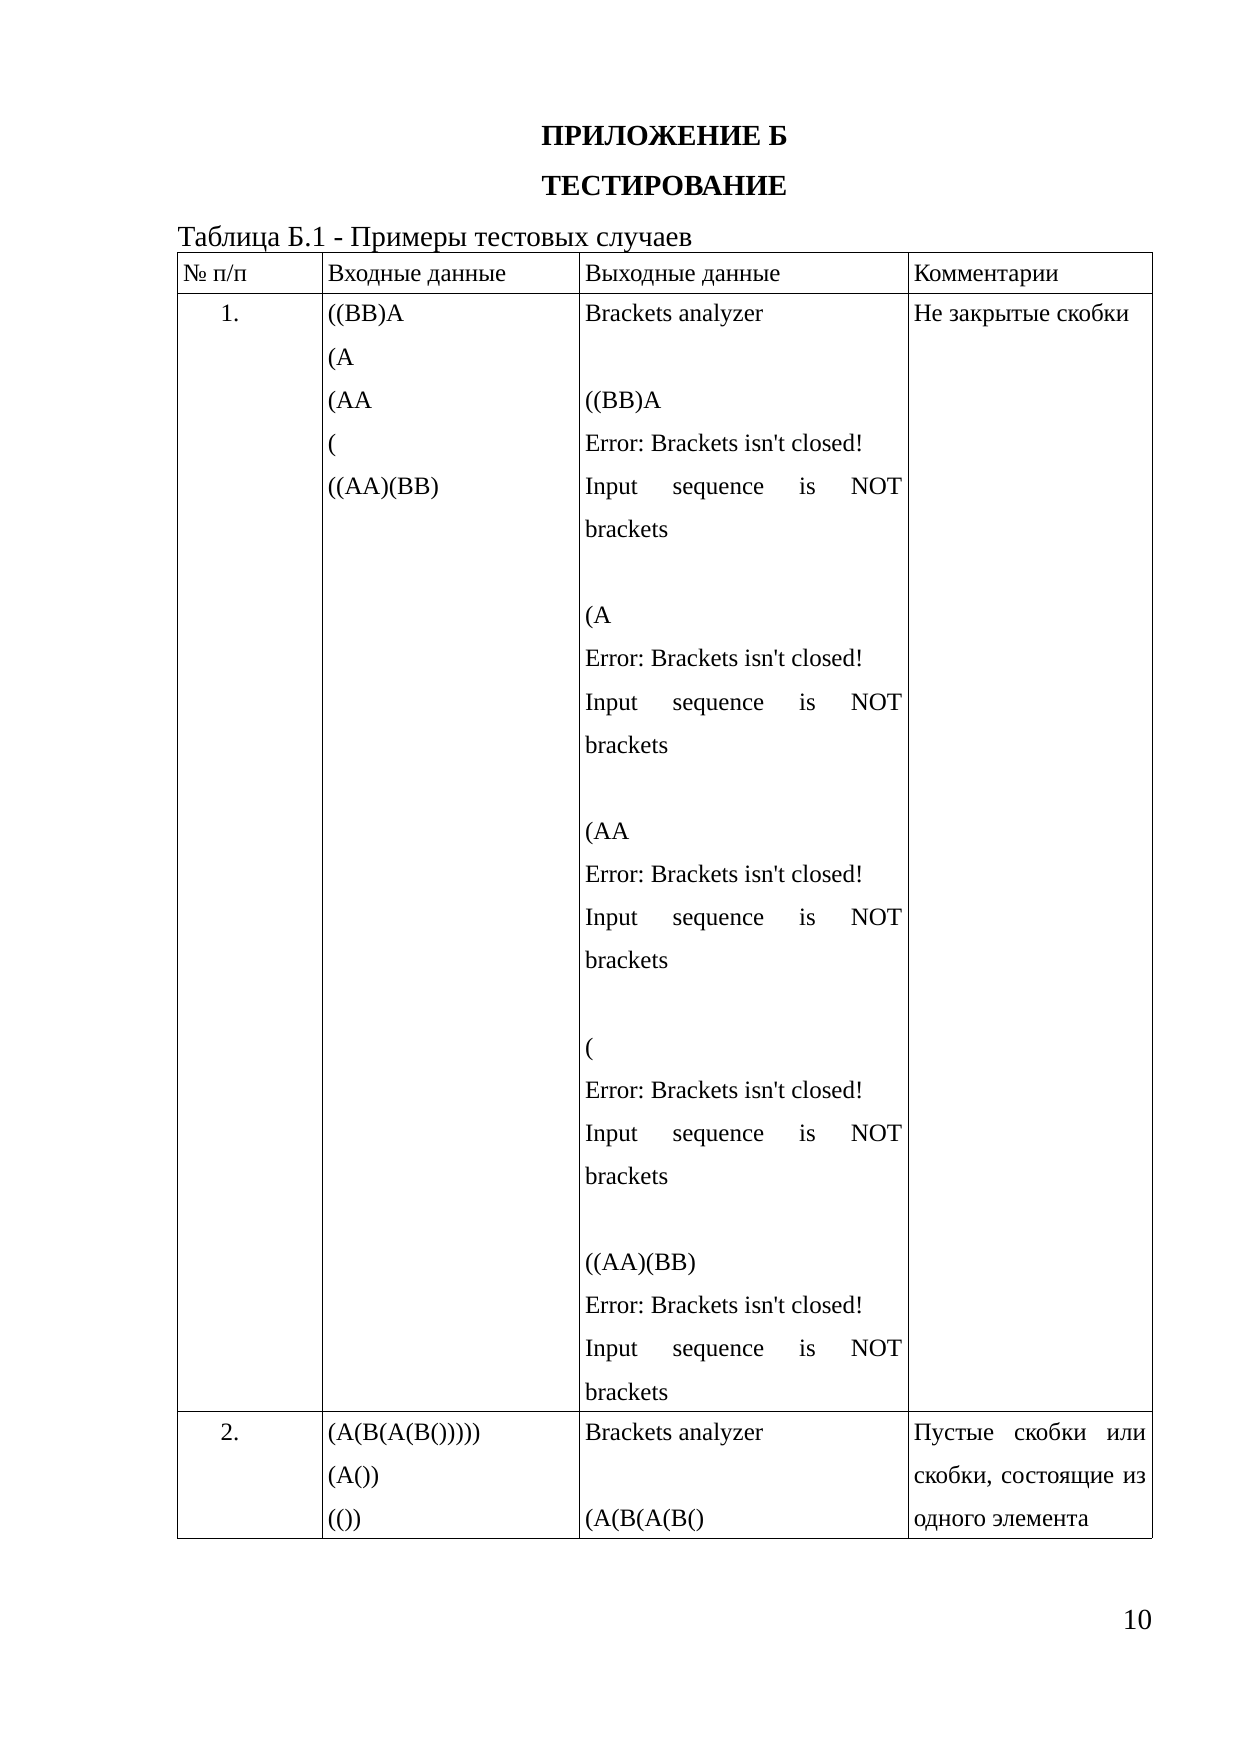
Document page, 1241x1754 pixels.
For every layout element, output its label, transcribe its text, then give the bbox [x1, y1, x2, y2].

table_cell Не закрытые скобки [909, 294, 1152, 1411]
text Таблица Б.1 - Примеры тестовых случаев [177, 219, 1152, 252]
table_header Входные данные [323, 253, 579, 293]
table_cell Brackets analyzer ((BB)A Error: Brackets isn't closed! Input sequence is NOT brackets (A Error: Brackets isn't closed! Input sequence is NOT brackets (AA Error: Brackets isn't closed! Input sequence is NOT brackets ( Error: Brackets isn't closed! Input sequence is NOT brackets ((AA)(BB) Error: Brackets isn't closed! Input sequence is NOT brackets [580, 294, 908, 1411]
table_cell [178, 294, 322, 1411]
table_header № п/п [178, 253, 322, 293]
table_cell Пустые скобки или скобки, состоящие из одного элемента [909, 1412, 1152, 1538]
subtitle Приложение Б Тестирование [177, 118, 1152, 202]
table_cell ((BB)A (A (AA ( ((AA)(BB) [323, 294, 579, 1411]
table_header Выходные данные [580, 253, 908, 293]
table_cell (A(B(A(B())))) (A()) (()) [323, 1412, 579, 1538]
table_cell [178, 1412, 322, 1538]
table_cell Brackets analyzer (A(B(A(B() [580, 1412, 908, 1538]
table_header Комментарии [909, 253, 1152, 293]
